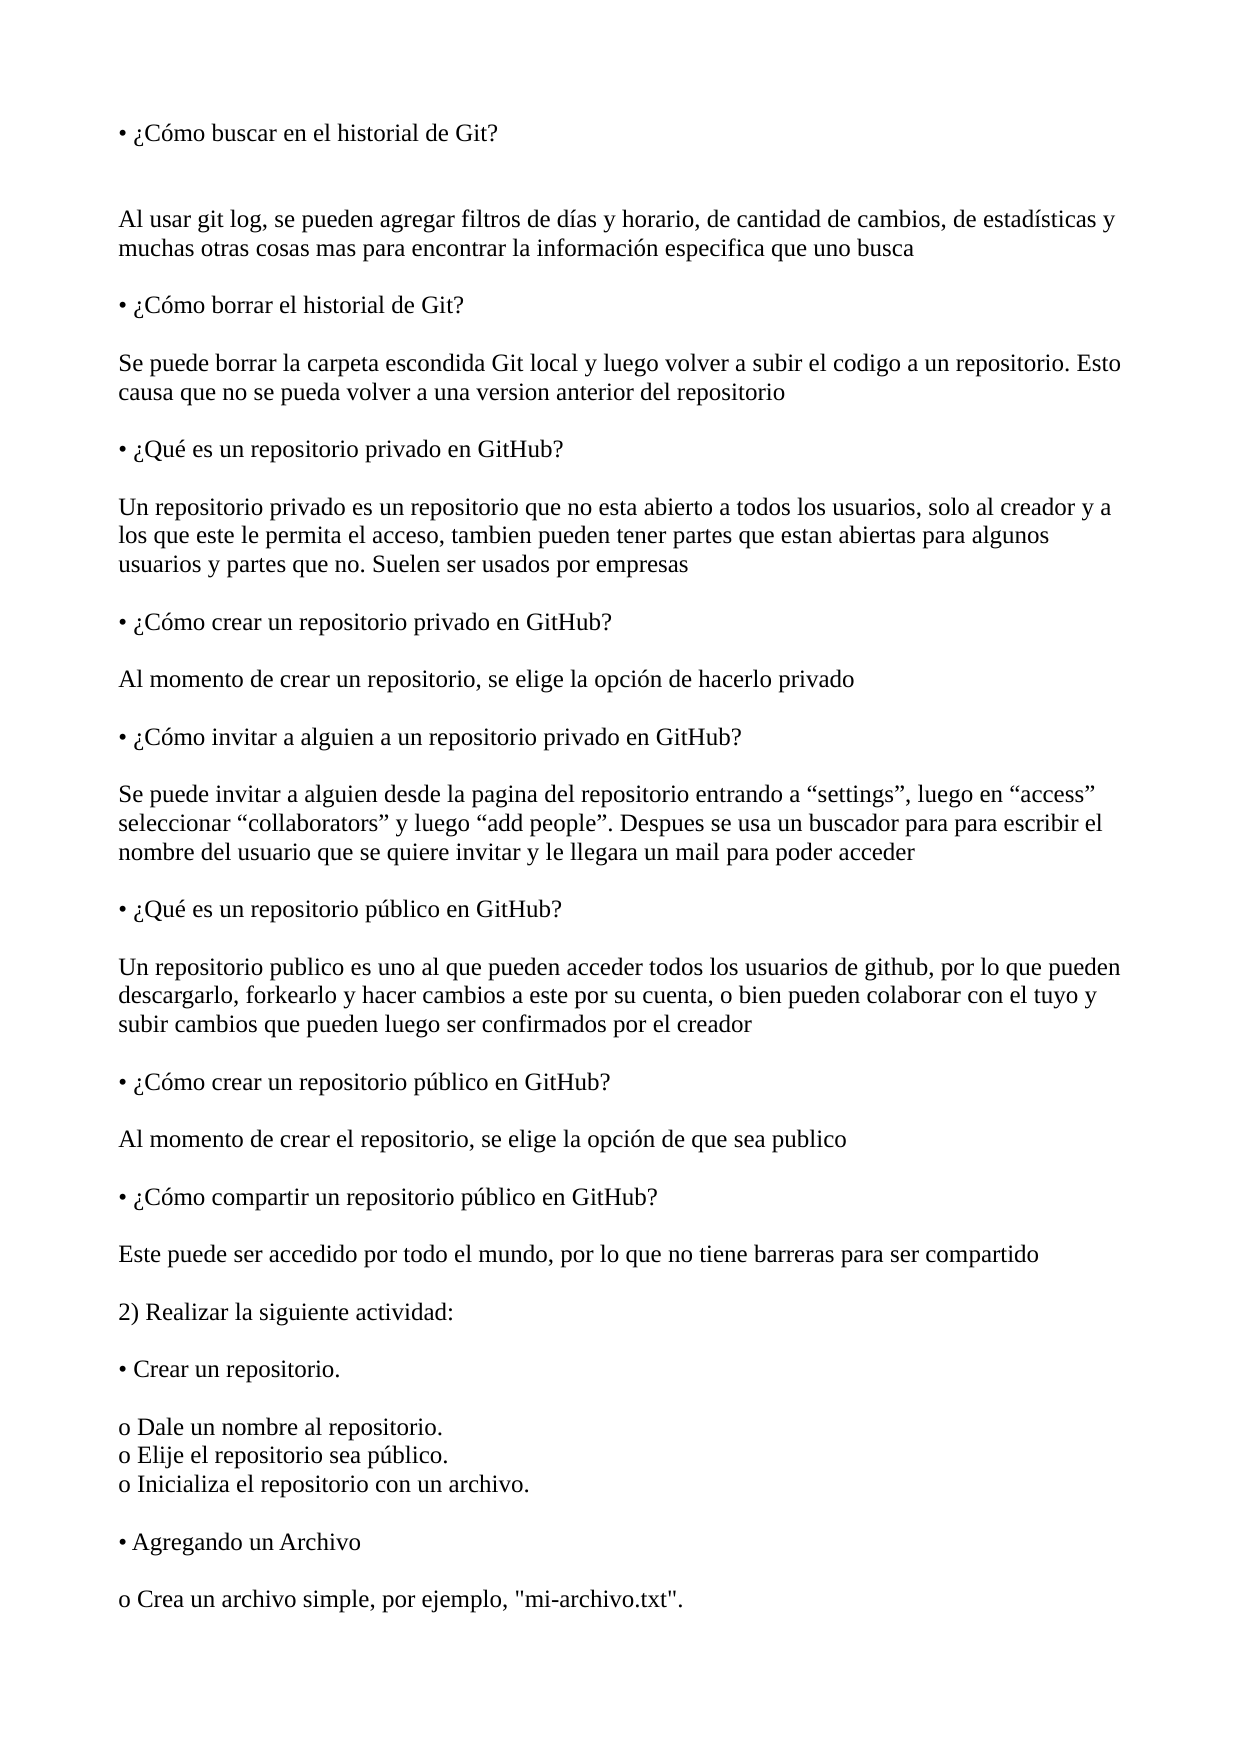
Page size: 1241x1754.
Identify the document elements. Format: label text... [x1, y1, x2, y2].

text • ¿Cómo invitar a alguien a un repositorio privado en GitHub? [118, 722, 1122, 751]
text Un repositorio privado es un repositorio que no esta abierto a todos los usuarios, solo al creador y a los que este le permita el acceso, tambien pueden tener partes que estan abiertas para algunos usuarios y partes que no. Suelen ser usados por empresas [118, 492, 1122, 578]
text • ¿Qué es un repositorio privado en GitHub? [118, 434, 1122, 463]
text • ¿Cómo crear un repositorio privado en GitHub? [118, 607, 1122, 636]
text Este puede ser accedido por todo el mundo, por lo que no tiene barreras para ser compartido [118, 1239, 1122, 1268]
text 2) Realizar la siguiente actividad: [118, 1297, 1122, 1326]
text o Elije el repositorio sea público. [118, 1441, 1122, 1469]
text • ¿Cómo compartir un repositorio público en GitHub? [118, 1182, 1122, 1211]
text • Crear un repositorio. [118, 1354, 1122, 1383]
text o Dale un nombre al repositorio. [118, 1412, 1122, 1441]
text o Crea un archivo simple, por ejemplo, "mi-archivo.txt". [118, 1584, 1122, 1613]
text Se puede borrar la carpeta escondida Git local y luego volver a subir el codigo a un repositorio. Esto causa que no se pueda volver a una version anterior del repositorio [118, 348, 1122, 406]
text • ¿Cómo crear un repositorio público en GitHub? [118, 1067, 1122, 1096]
text • ¿Cómo borrar el historial de Git? [118, 291, 1122, 319]
text • ¿Cómo buscar en el historial de Git? [118, 118, 1122, 147]
text Al momento de crear un repositorio, se elige la opción de hacerlo privado [118, 664, 1122, 693]
text Al usar git log, se pueden agregar filtros de días y horario, de cantidad de cambios, de estadísticas y muchas otras cosas mas para encontrar la información especifica que uno busca [118, 204, 1122, 262]
text • Agregando un Archivo [118, 1527, 1122, 1556]
text Se puede invitar a alguien desde la pagina del repositorio entrando a “settings”, luego en “access” seleccionar “collaborators” y luego “add people”. Despues se usa un buscador para para escribir el nombre del usuario que se quiere invitar y le llegara un mail para poder acceder [118, 779, 1122, 866]
text Al momento de crear el repositorio, se elige la opción de que sea publico [118, 1124, 1122, 1153]
text Un repositorio publico es uno al que pueden acceder todos los usuarios de github, por lo que pueden descargarlo, forkearlo y hacer cambios a este por su cuenta, o bien pueden colaborar con el tuyo y subir cambios que pueden luego ser confirmados por el creador [118, 952, 1122, 1038]
text o Inicializa el repositorio con un archivo. [118, 1469, 1122, 1498]
text • ¿Qué es un repositorio público en GitHub? [118, 894, 1122, 923]
